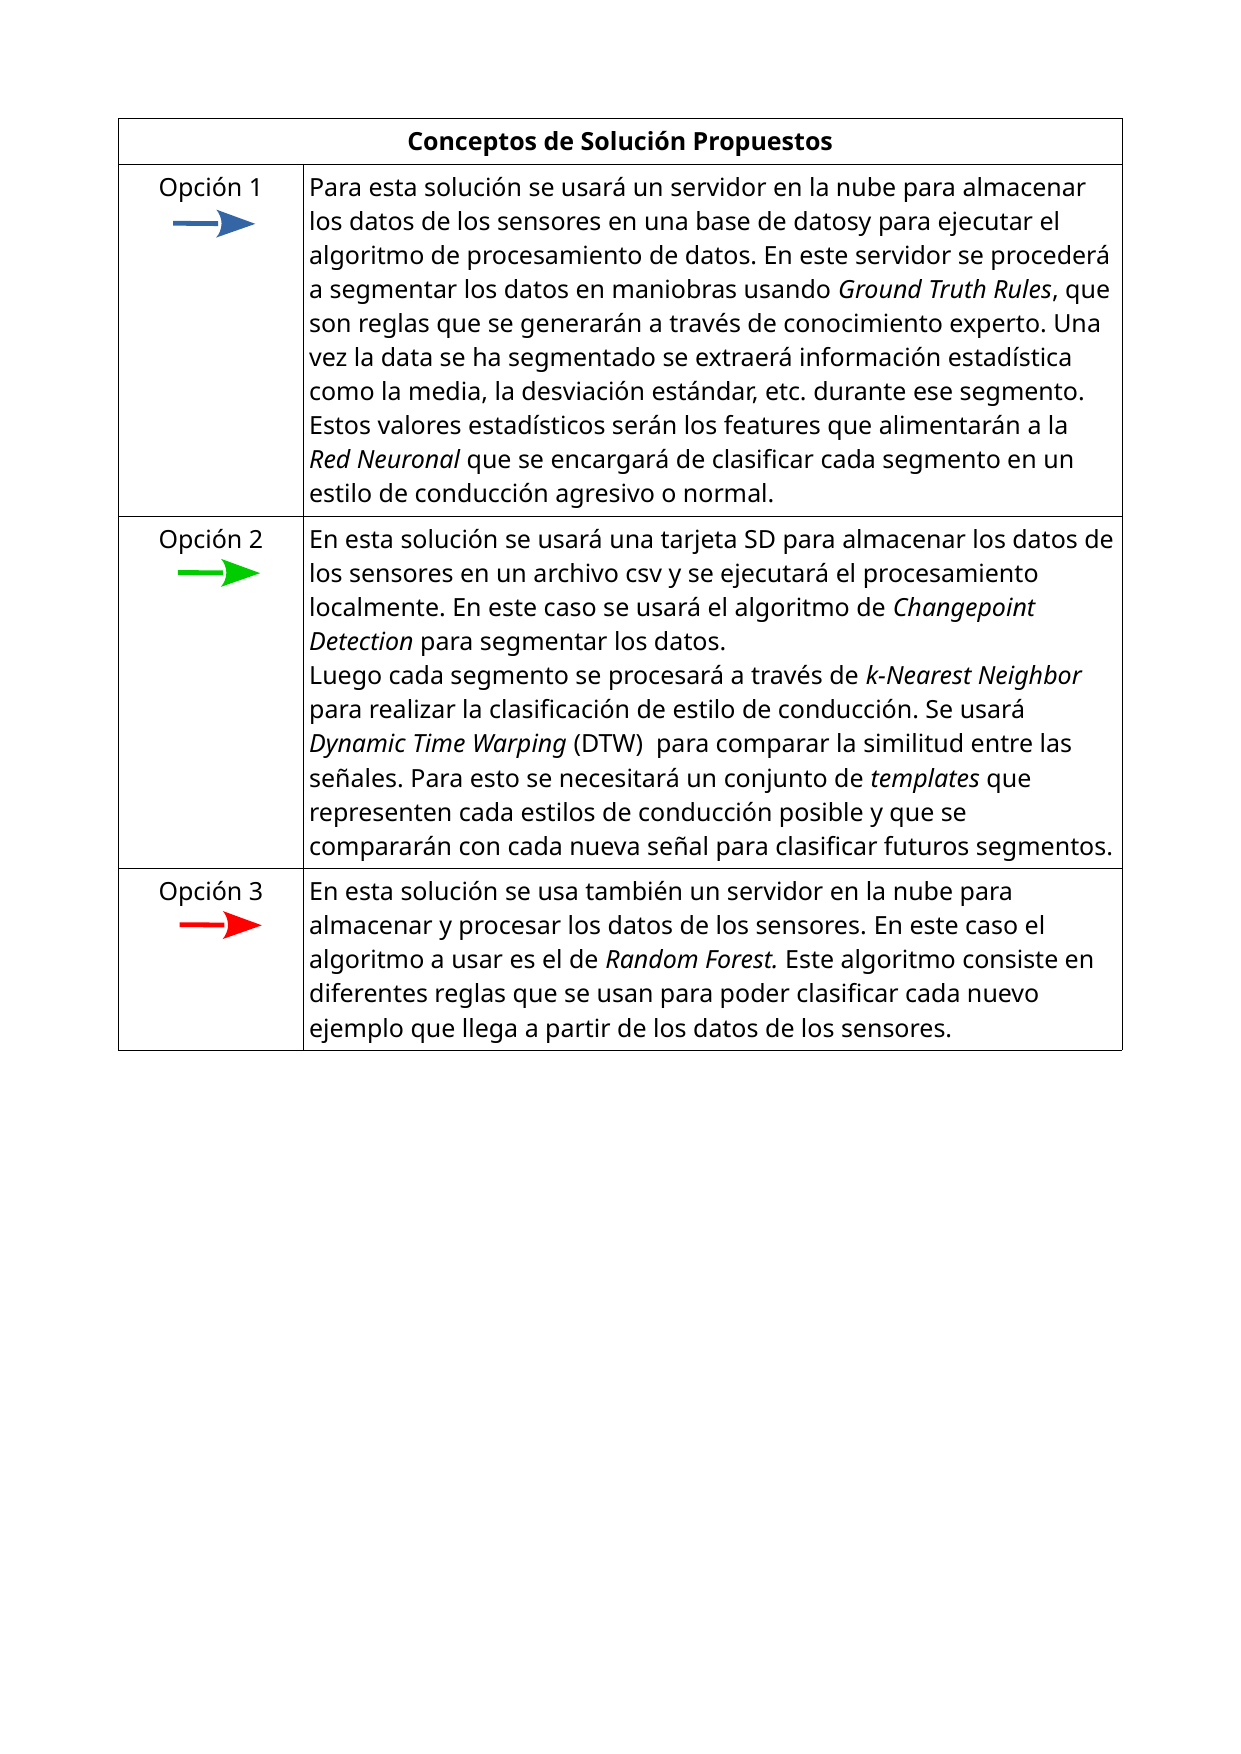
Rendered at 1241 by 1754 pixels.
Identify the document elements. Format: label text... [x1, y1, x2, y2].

table_cell Opción 3 [119, 869, 303, 1050]
table_cell Para esta solución se usará un servidor en la nube para almacenar los datos de los sensores en una base de datosy para ejecutar el algoritmo de procesamiento de datos. En este servidor se procederá a segmentar los datos en maniobras usando Ground Truth Rules, que son reglas que se generarán a través de conocimiento experto. Una vez la data se ha segmentado se extraerá información estadística como la media, la desviación estándar, etc. durante ese segmento. Estos valores estadísticos serán los features que alimentarán a la Red Neuronal que se encargará de clasificar cada segmento en un estilo de conducción agresivo o normal. [304, 165, 1122, 516]
table_cell Opción 1 [119, 165, 303, 516]
table_cell En esta solución se usará una tarjeta SD para almacenar los datos de los sensores en un archivo csv y se ejecutará el procesamiento localmente. En este caso se usará el algoritmo de Changepoint Detection para segmentar los datos. Luego cada segmento se procesará a través de k-Nearest Neighbor para realizar la clasificación de estilo de conducción. Se usará Dynamic Time Warping (DTW) para comparar la similitud entre las señales. Para esto se necesitará un conjunto de templates que representen cada estilos de conducción posible y que se compararán con cada nueva señal para clasificar futuros segmentos. [304, 517, 1122, 868]
table_cell En esta solución se usa también un servidor en la nube para almacenar y procesar los datos de los sensores. En este caso el algoritmo a usar es el de Random Forest. Este algoritmo consiste en diferentes reglas que se usan para poder clasificar cada nuevo ejemplo que llega a partir de los datos de los sensores. [304, 869, 1122, 1050]
table_header Conceptos de Solución Propuestos [119, 119, 1122, 164]
table_cell Opción 2 [119, 517, 303, 868]
